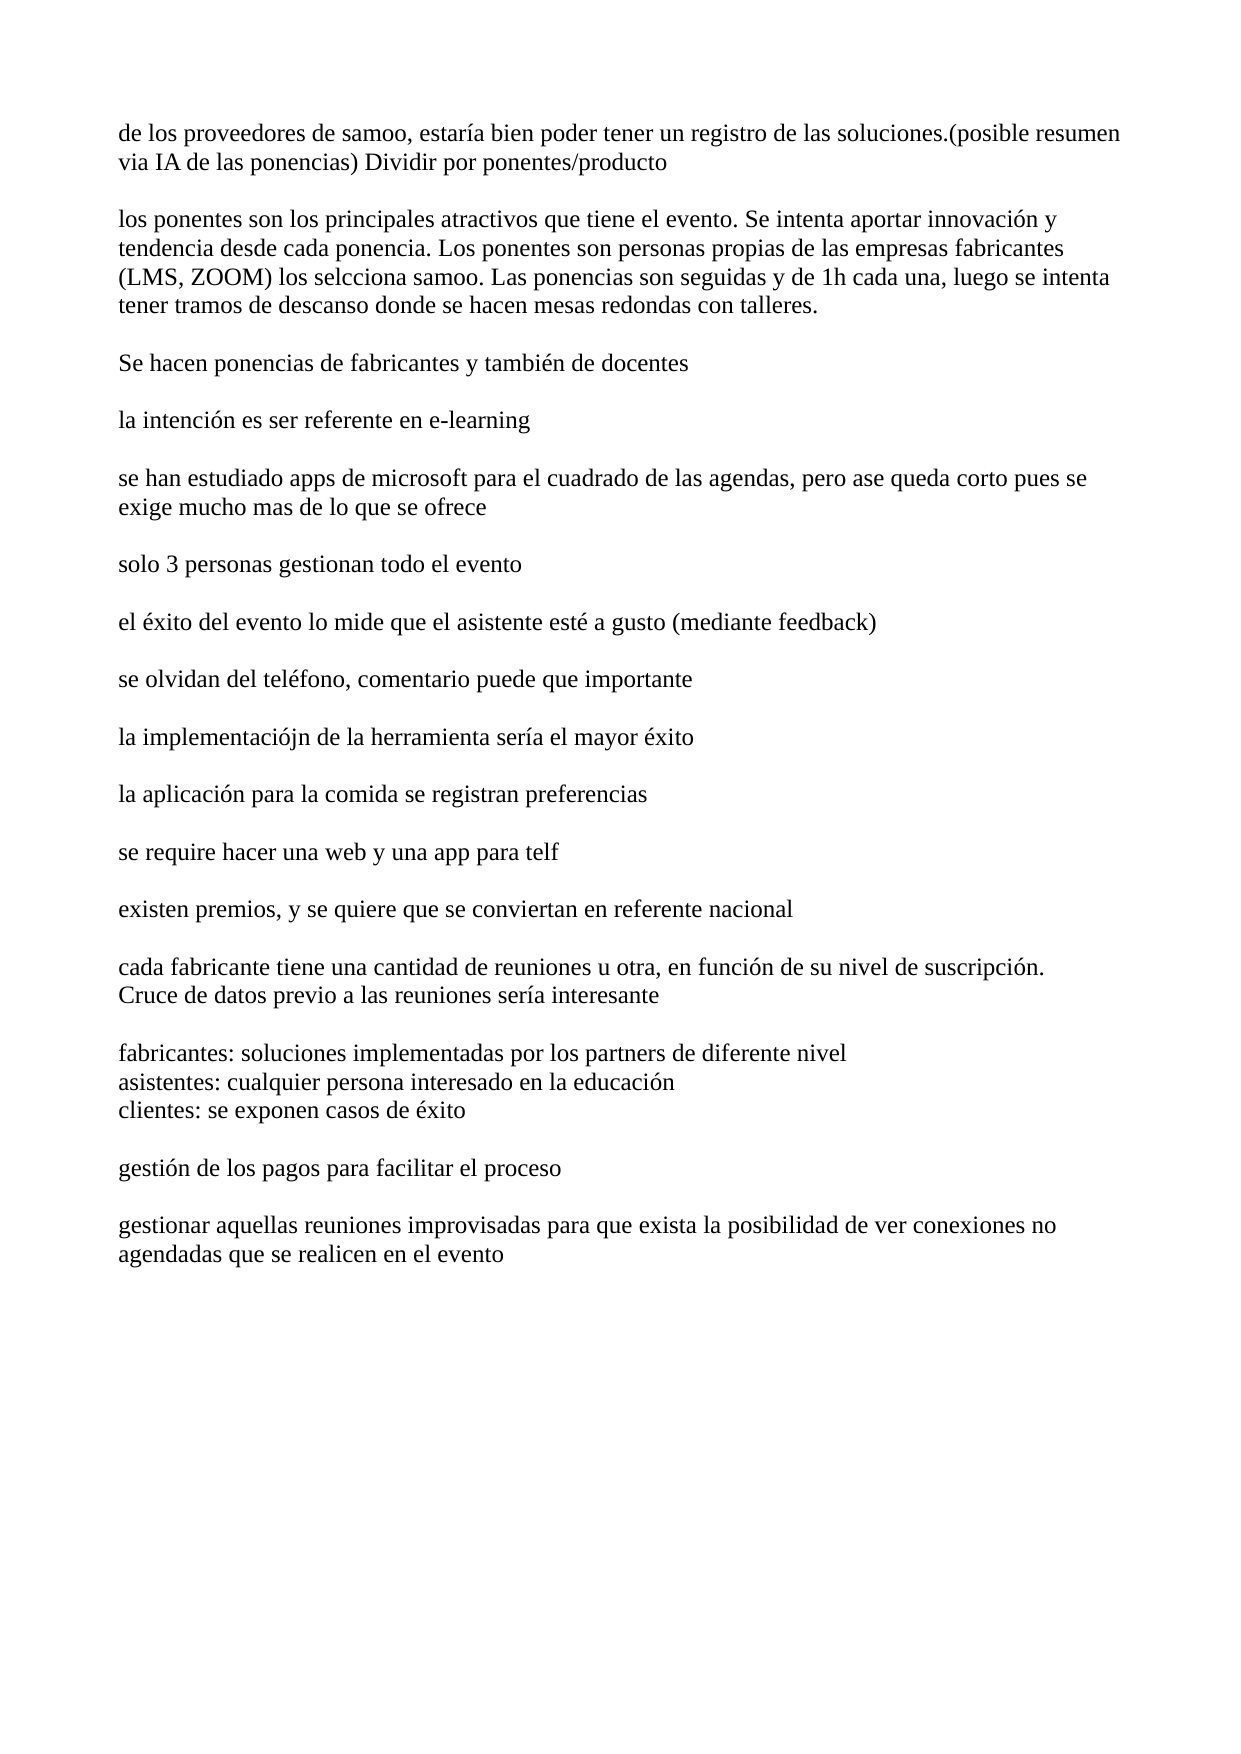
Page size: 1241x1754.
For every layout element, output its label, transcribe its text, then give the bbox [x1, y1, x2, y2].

text se olvidan del teléfono, comentario puede que importante [118, 664, 1122, 693]
text clientes: se exponen casos de éxito [118, 1096, 1122, 1124]
text cada fabricante tiene una cantidad de reuniones u otra, en función de su nivel de suscripción. [118, 952, 1122, 981]
text Se hacen ponencias de fabricantes y también de docentes [118, 348, 1122, 377]
text gestión de los pagos para facilitar el proceso [118, 1153, 1122, 1182]
text solo 3 personas gestionan todo el evento [118, 549, 1122, 578]
text el éxito del evento lo mide que el asistente esté a gusto (mediante feedback) [118, 607, 1122, 636]
text la implementaciójn de la herramienta sería el mayor éxito [118, 722, 1122, 751]
text la aplicación para la comida se registran preferencias [118, 779, 1122, 808]
text asistentes: cualquier persona interesado en la educación [118, 1067, 1122, 1096]
text los ponentes son los principales atractivos que tiene el evento. Se intenta aportar innovación y tendencia desde cada ponencia. Los ponentes son personas propias de las empresas fabricantes (LMS, ZOOM) los selcciona samoo. Las ponencias son seguidas y de 1h cada una, luego se intenta tener tramos de descanso donde se hacen mesas redondas con talleres. [118, 204, 1122, 319]
text la intención es ser referente en e-learning [118, 406, 1122, 434]
text fabricantes: soluciones implementadas por los partners de diferente nivel [118, 1038, 1122, 1067]
text Cruce de datos previo a las reuniones sería interesante [118, 981, 1122, 1009]
text se require hacer una web y una app para telf [118, 837, 1122, 866]
text de los proveedores de samoo, estaría bien poder tener un registro de las soluciones.(posible resumen via IA de las ponencias) Dividir por ponentes/producto [118, 118, 1122, 176]
text existen premios, y se quiere que se conviertan en referente nacional [118, 894, 1122, 923]
text gestionar aquellas reuniones improvisadas para que exista la posibilidad de ver conexiones no agendadas que se realicen en el evento [118, 1211, 1122, 1268]
text se han estudiado apps de microsoft para el cuadrado de las agendas, pero ase queda corto pues se exige mucho mas de lo que se ofrece [118, 463, 1122, 521]
